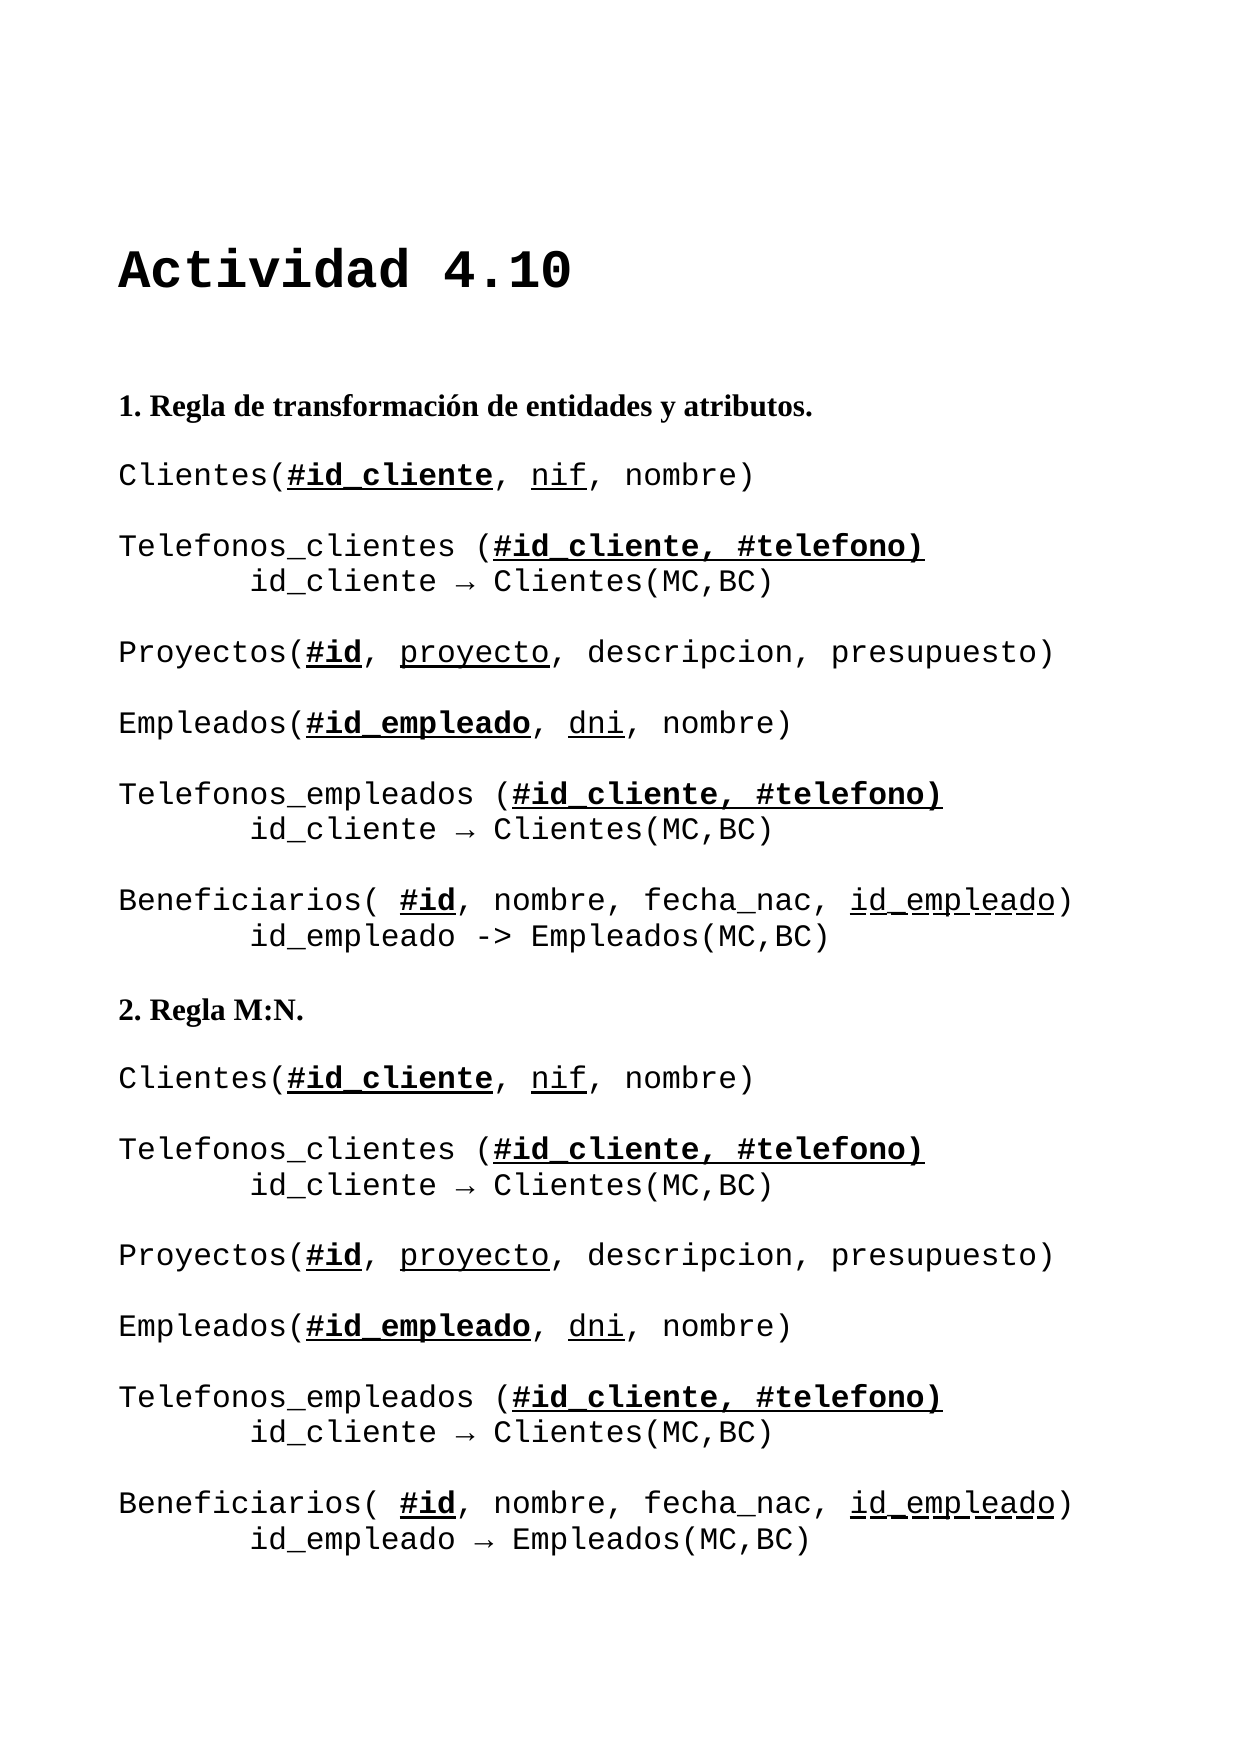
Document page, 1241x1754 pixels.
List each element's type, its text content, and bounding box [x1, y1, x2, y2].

text Telefonos_empleados (#id_cliente, #telefono) [118, 1381, 1122, 1417]
text Telefonos_clientes (#id_cliente, #telefono) [118, 1133, 1122, 1169]
text id_cliente → Clientes(MC,BC) [118, 1169, 1122, 1204]
text 2. Regla M:N. [118, 991, 1122, 1027]
text id_empleado -> Empleados(MC,BC) [118, 920, 1122, 955]
text Empleados(#id_empleado, dni, nombre) [118, 707, 1122, 743]
subtitle Actividad 4.10 [118, 242, 1122, 303]
text Beneficiarios( #id, nombre, fecha_nac, id_empleado) [118, 1488, 1122, 1523]
text Telefonos_clientes (#id_cliente, #telefono) [118, 530, 1122, 566]
text Proyectos(#id, proyecto, descripcion, presupuesto) [118, 637, 1122, 672]
text 1. Regla de transformación de entidades y atributos. [118, 388, 1122, 424]
text Empleados(#id_empleado, dni, nombre) [118, 1311, 1122, 1346]
text Telefonos_empleados (#id_cliente, #telefono) [118, 778, 1122, 814]
text Clientes(#id_cliente, nif, nombre) [118, 1063, 1122, 1098]
text id_empleado → Empleados(MC,BC) [118, 1523, 1122, 1558]
text Proyectos(#id, proyecto, descripcion, presupuesto) [118, 1240, 1122, 1275]
text id_cliente → Clientes(MC,BC) [118, 814, 1122, 849]
text id_cliente → Clientes(MC,BC) [118, 1417, 1122, 1452]
text Clientes(#id_cliente, nif, nombre) [118, 459, 1122, 495]
text Beneficiarios( #id, nombre, fecha_nac, id_empleado) [118, 884, 1122, 920]
text id_cliente → Clientes(MC,BC) [118, 566, 1122, 601]
